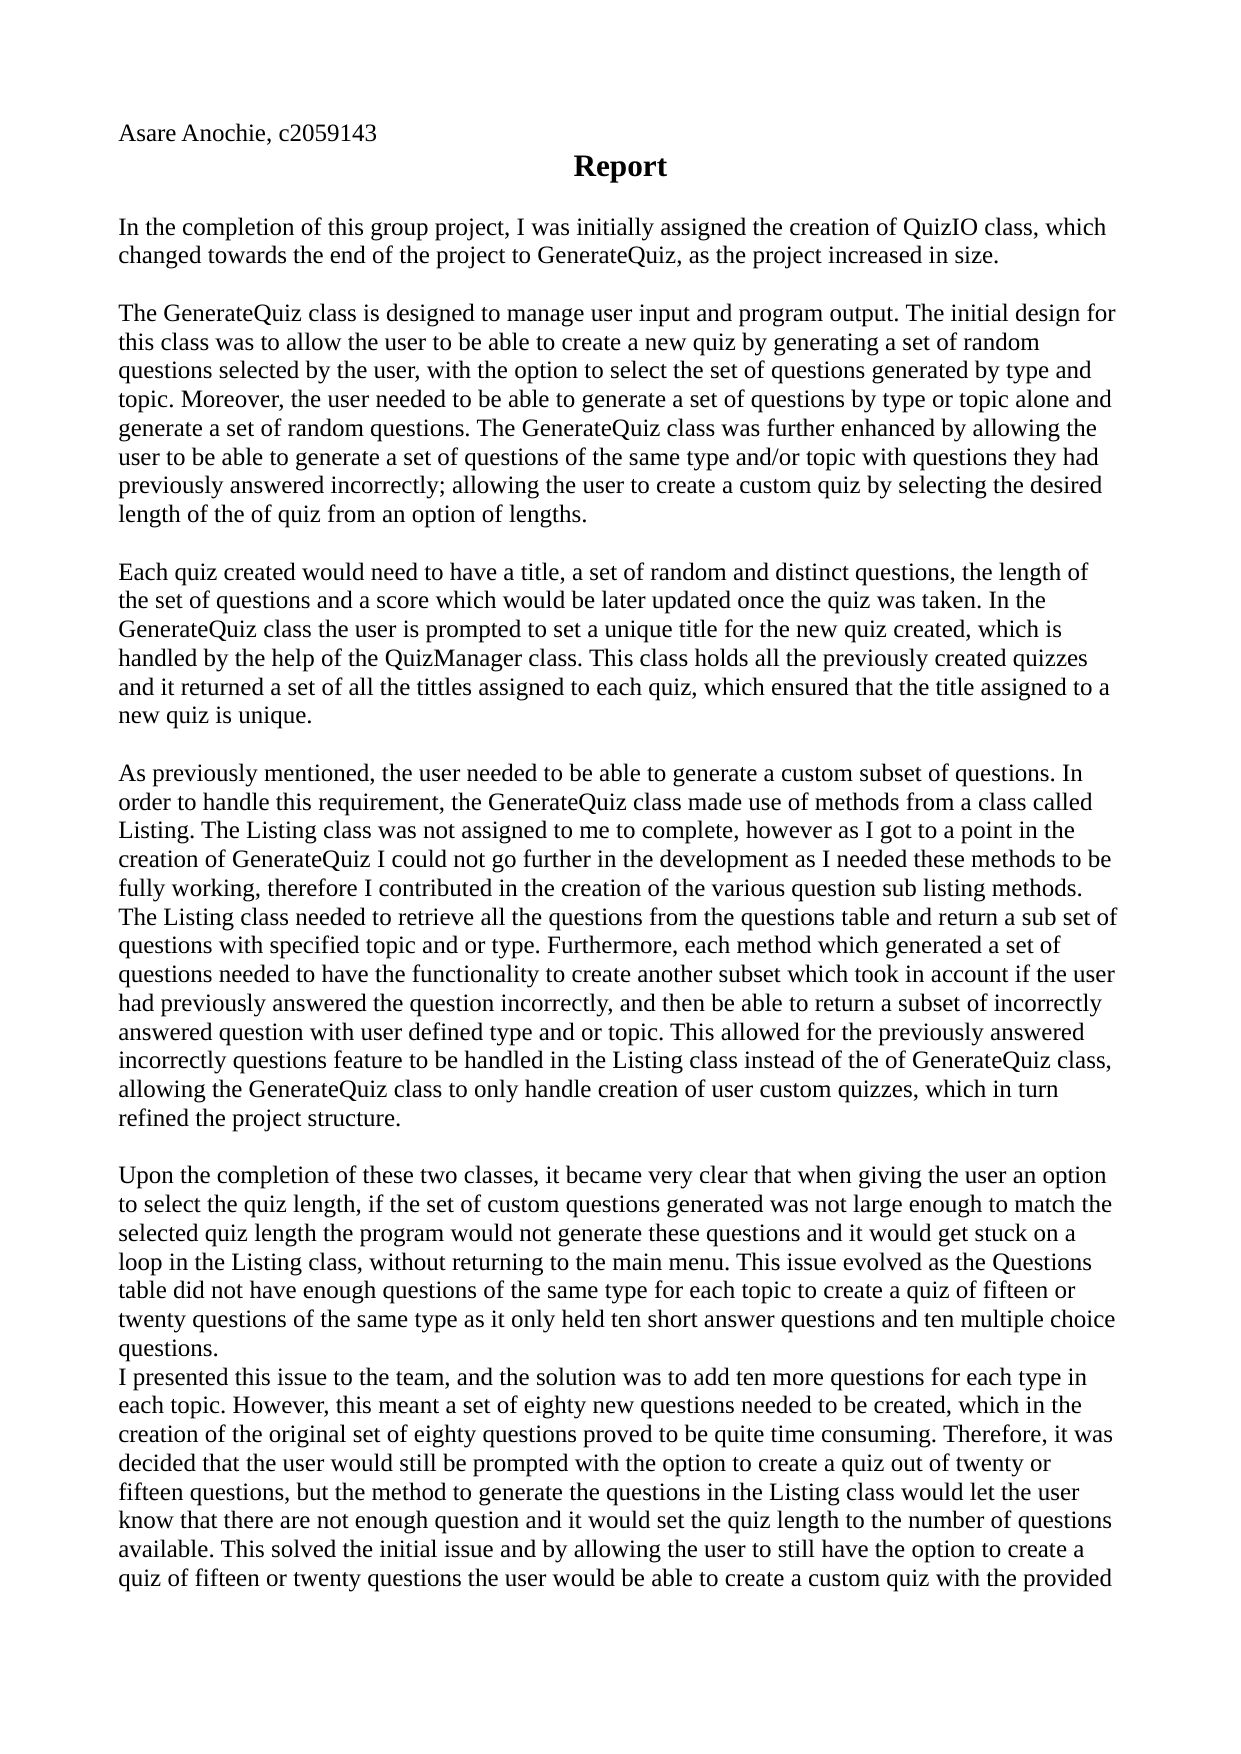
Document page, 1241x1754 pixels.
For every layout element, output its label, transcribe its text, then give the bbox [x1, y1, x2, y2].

text The GenerateQuiz class is designed to manage user input and program output. The initial design for this class was to allow the user to be able to create a new quiz by generating a set of random questions selected by the user, with the option to select the set of questions generated by type and topic. Moreover, the user needed to be able to generate a set of questions by type or topic alone and generate a set of random questions. The GenerateQuiz class was further enhanced by allowing the user to be able to generate a set of questions of the same type and/or topic with questions they had previously answered incorrectly; allowing the user to create a custom quiz by selecting the desired length of the of quiz from an option of lengths. [118, 298, 1122, 528]
text Asare Anochie, c2059143 [118, 118, 1122, 147]
text The Listing class needed to retrieve all the questions from the questions table and return a sub set of questions with specified topic and or type. Furthermore, each method which generated a set of questions needed to have the functionality to create another subset which took in account if the user had previously answered the question incorrectly, and then be able to return a subset of incorrectly answered question with user defined type and or topic. This allowed for the previously answered incorrectly questions feature to be handled in the Listing class instead of the of GenerateQuiz class, [118, 902, 1122, 1074]
text Each quiz created would need to have a title, a set of random and distinct questions, the length of the set of questions and a score which would be later updated once the quiz was taken. In the GenerateQuiz class the user is prompted to set a unique title for the new quiz created, which is handled by the help of the QuizManager class. This class holds all the previously created quizzes and it returned a set of all the tittles assigned to each quiz, which ensured that the title assigned to a new quiz is unique. [118, 557, 1122, 729]
text In the completion of this group project, I was initially assigned the creation of QuizIO class, which changed towards the end of the project to GenerateQuiz, as the project increased in size. [118, 212, 1122, 269]
text I presented this issue to the team, and the solution was to add ten more questions for each type in each topic. However, this meant a set of eighty new questions needed to be created, which in the creation of the original set of eighty questions proved to be quite time consuming. Therefore, it was decided that the user would still be prompted with the option to create a quiz out of twenty or fifteen questions, but the method to generate the questions in the Listing class would let the user know that there are not enough question and it would set the quiz length to the number of questions available. This solved the initial issue and by allowing the user to still have the option to create a quiz of fifteen or twenty questions the user would be able to create a custom quiz with the provided [118, 1362, 1122, 1592]
text As previously mentioned, the user needed to be able to generate a custom subset of questions. In order to handle this requirement, the GenerateQuiz class made use of methods from a class called Listing. The Listing class was not assigned to me to complete, however as I got to a point in the creation of GenerateQuiz I could not go further in the development as I needed these methods to be fully working, therefore I contributed in the creation of the various question sub listing methods. [118, 758, 1122, 902]
text Upon the completion of these two classes, it became very clear that when giving the user an option to select the quiz length, if the set of custom questions generated was not large enough to match the selected quiz length the program would not generate these questions and it would get stuck on a loop in the Listing class, without returning to the main menu. This issue evolved as the Questions table did not have enough questions of the same type for each topic to create a quiz of fifteen or twenty questions of the same type as it only held ten short answer questions and ten multiple choice questions. [118, 1160, 1122, 1362]
text allowing the GenerateQuiz class to only handle creation of user custom quizzes, which in turn refined the project structure. [118, 1074, 1122, 1132]
text Report [118, 147, 1122, 183]
